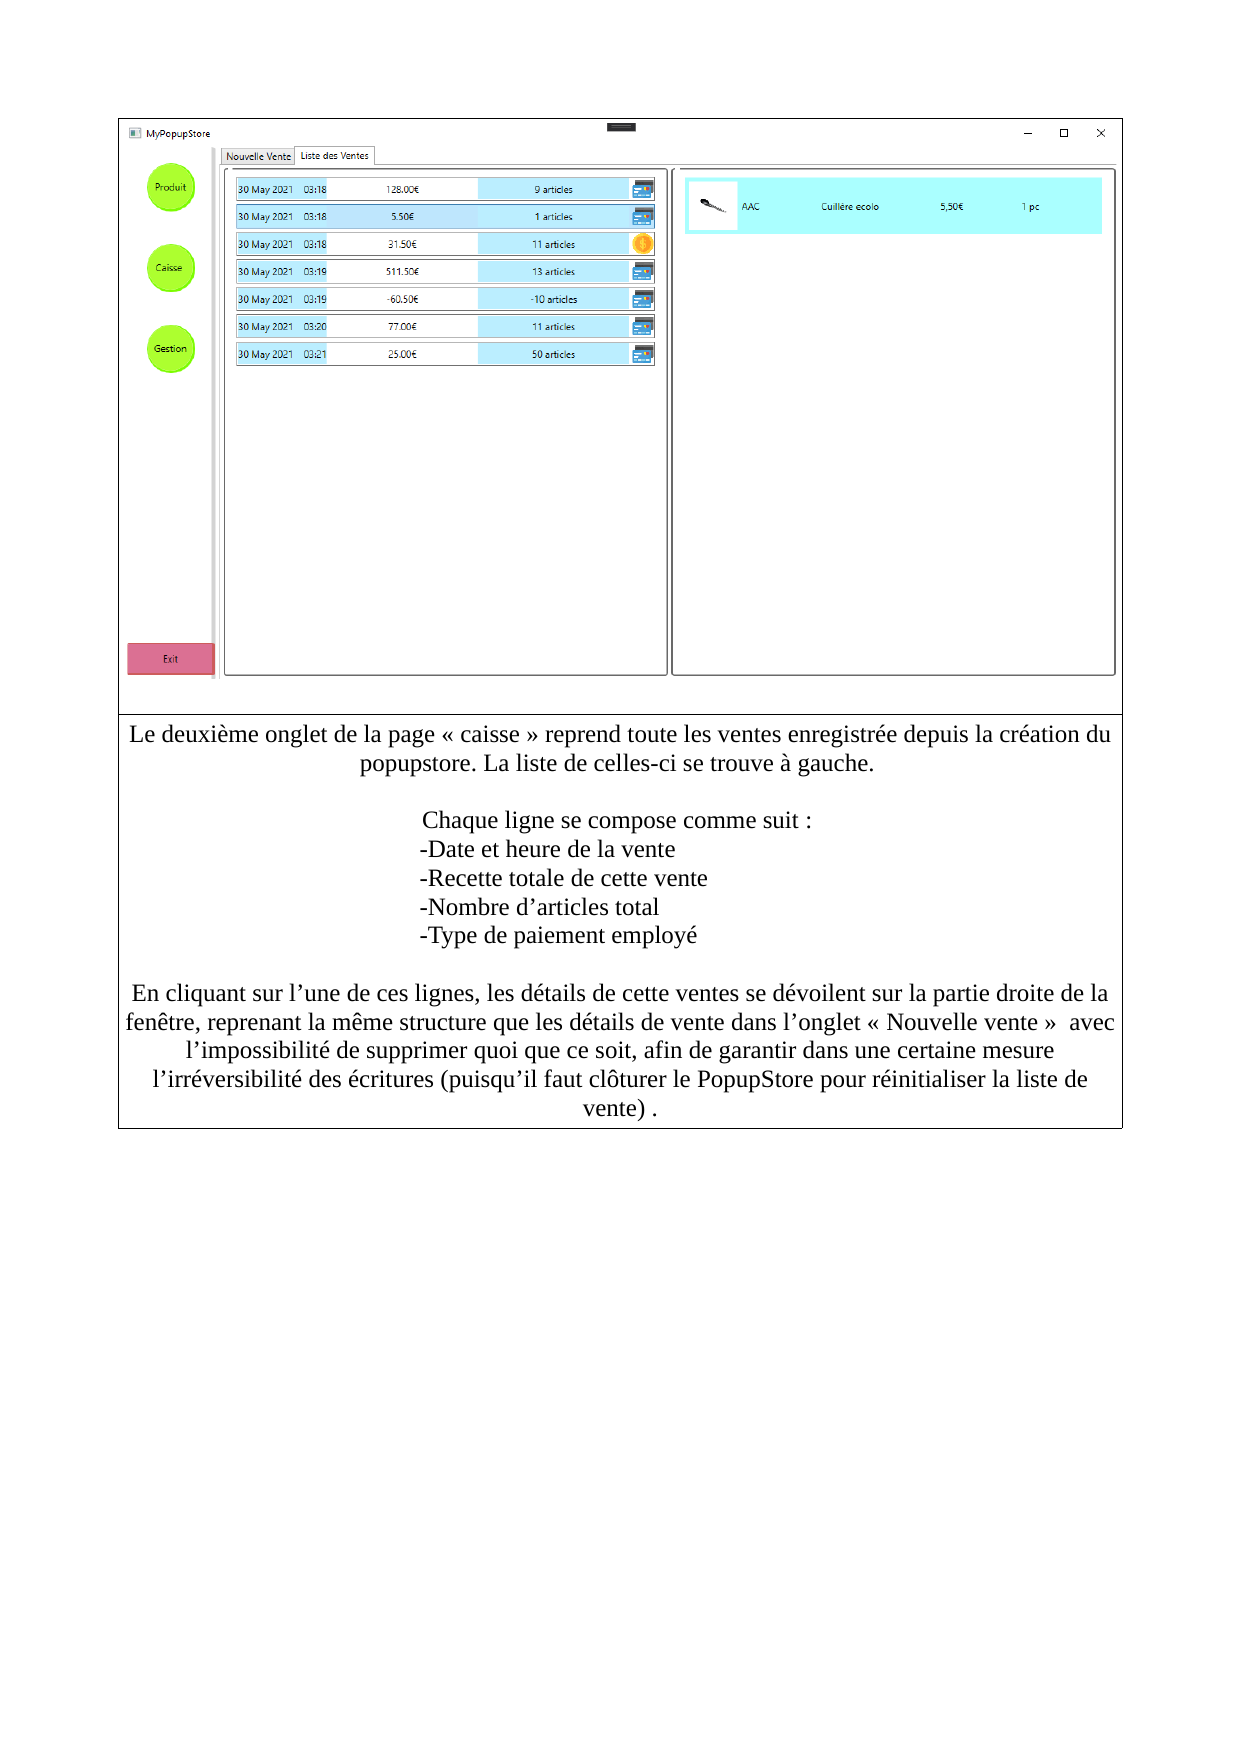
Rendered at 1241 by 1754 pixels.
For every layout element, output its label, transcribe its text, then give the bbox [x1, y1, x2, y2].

table_cell Le deuxième onglet de la page « caisse » reprend toute les ventes enregistrée depuis la création du popupstore. La liste de celles-ci se trouve à gauche. Chaque ligne se compose comme suit : -Date et heure de la vente -Recette totale de cette vente -Nombre d’articles total -Type de paiement employé En cliquant sur l’une de ces lignes, les détails de cette ventes se dévoilent sur la partie droite de la fenêtre, reprenant la même structure que les détails de vente dans l’onglet « Nouvelle vente » avec l’impossibilité de supprimer quoi que ce soit, afin de garantir dans une certaine mesure l’irréversibilité des écritures (puisqu’il faut clôturer le PopupStore pour réinitialiser la liste de vente) . [119, 715, 1122, 1128]
table_header [119, 119, 1122, 713]
picture [123, 123, 1117, 679]
